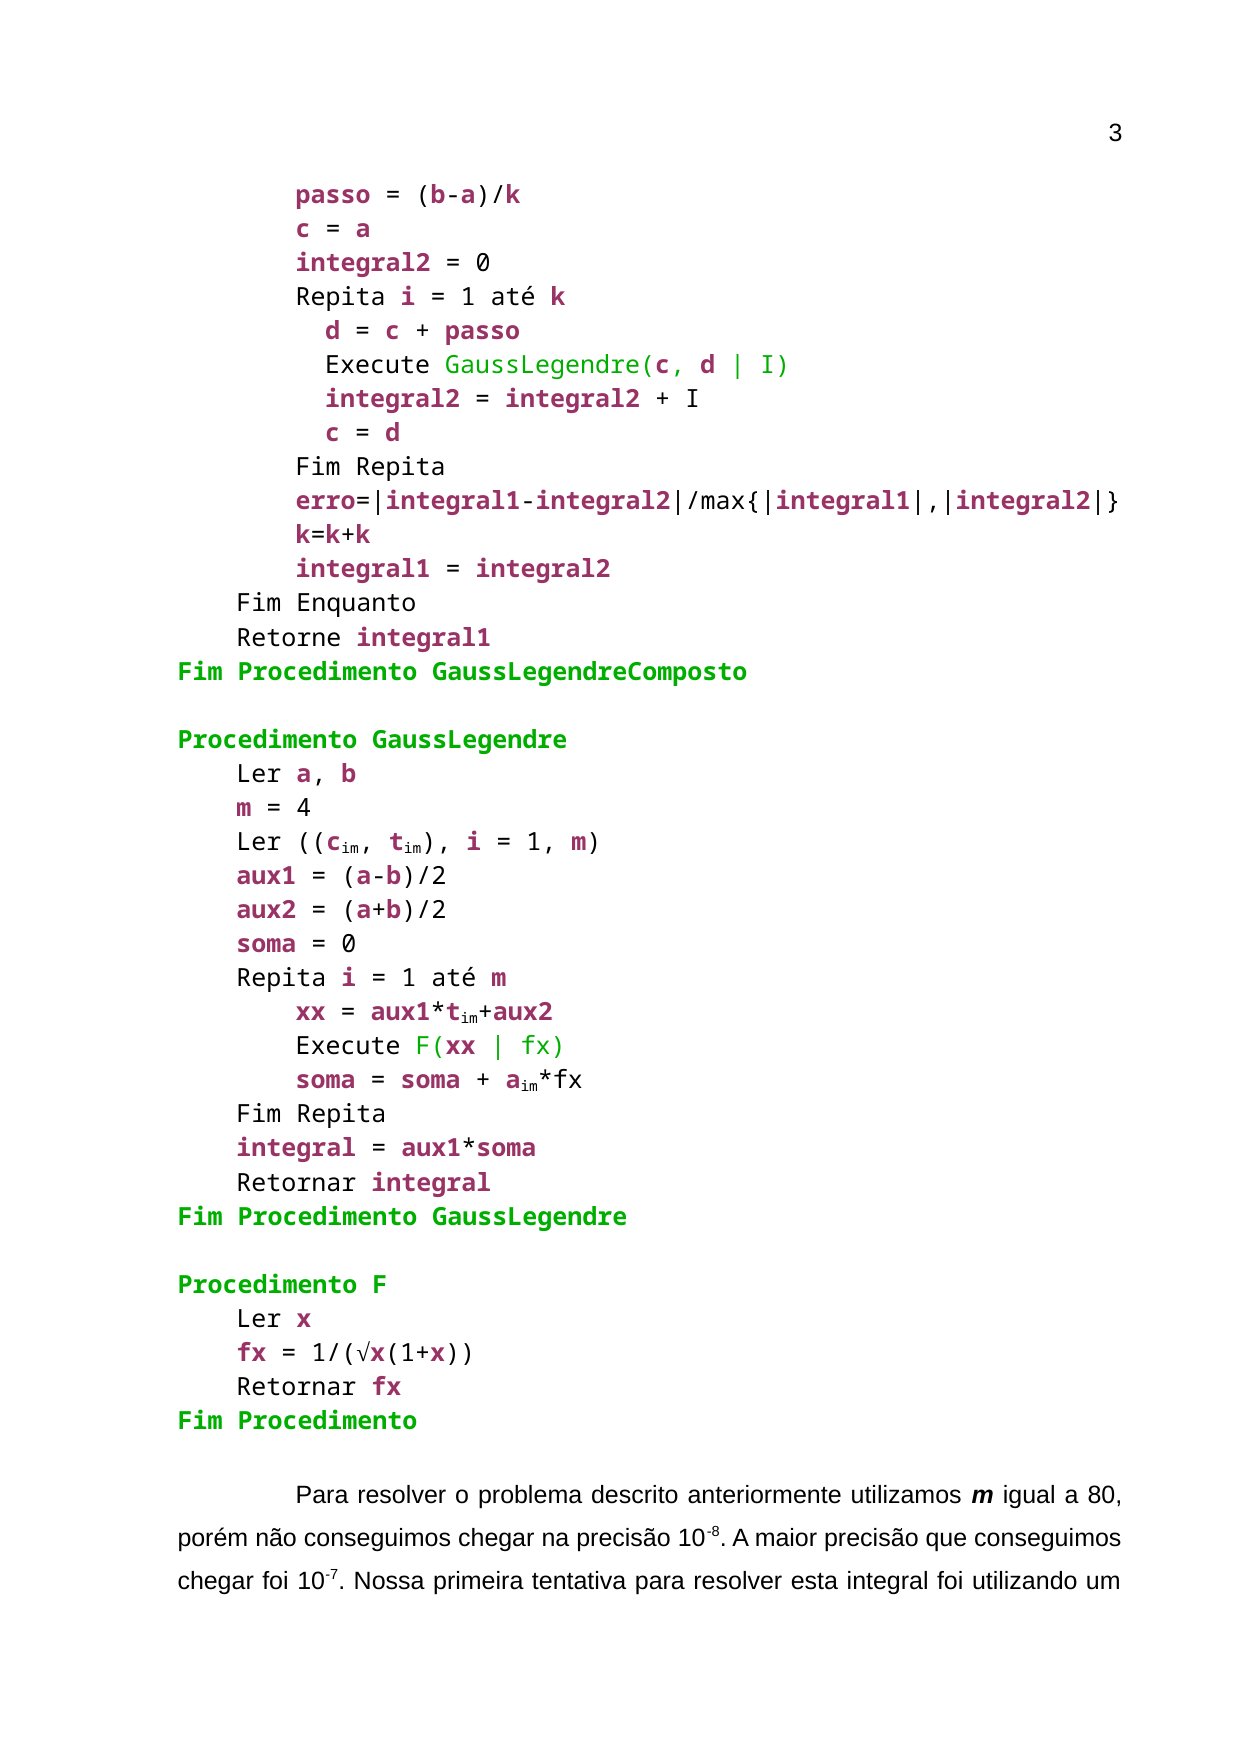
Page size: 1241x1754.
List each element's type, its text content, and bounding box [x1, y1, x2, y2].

text passo = (b-a)/k [177, 176, 1122, 210]
text integral1 = integral2 [177, 551, 1122, 585]
text m = 4 [177, 789, 1122, 823]
text Fim Repita [177, 1096, 1122, 1130]
text d = c + passo [177, 313, 1122, 347]
text c = a [177, 210, 1122, 244]
text Fim Procedimento [177, 1403, 1122, 1437]
text Procedimento F [177, 1266, 1122, 1300]
text erro=|integral1-integral2|/max{|integral1|,|integral2|} [177, 483, 1122, 517]
text integral2 = integral2 + I [177, 381, 1122, 415]
text soma = 0 [177, 926, 1122, 960]
text aux2 = (a+b)/2 [177, 892, 1122, 926]
text Repita i = 1 até m [177, 960, 1122, 994]
text Para resolver o problema descrito anteriormente utilizamos m igual a 80, porém não conseguimos chegar na precisão 10-8. A maior precisão que conseguimos chegar foi 10-7. Nossa primeira tentativa para resolver esta integral foi utilizando um [177, 1480, 1122, 1595]
text Ler x [177, 1300, 1122, 1334]
text Ler a, b [177, 755, 1122, 789]
text Repita i = 1 até k [177, 278, 1122, 313]
text Ler ((cim, tim), i = 1, m) [177, 823, 1122, 858]
text Execute GaussLegendre(c, d | I) [177, 347, 1122, 381]
text integral2 = 0 [177, 244, 1122, 278]
text xx = aux1*tim+aux2 [177, 994, 1122, 1028]
text fx = 1/(√x(1+x)) [177, 1334, 1122, 1368]
text Execute F(xx | fx) [177, 1028, 1122, 1062]
text Procedimento GaussLegendre [177, 721, 1122, 755]
text Fim Enquanto [177, 585, 1122, 619]
text Fim Procedimento GaussLegendreComposto [177, 653, 1122, 687]
text k=k+k [177, 517, 1122, 551]
text Fim Repita [177, 449, 1122, 483]
text c = d [177, 415, 1122, 449]
text Retorne integral1 [177, 619, 1122, 653]
text soma = soma + aim*fx [177, 1062, 1122, 1096]
text Retornar fx [177, 1368, 1122, 1403]
text Retornar integral [177, 1164, 1122, 1198]
text Fim Procedimento GaussLegendre [177, 1198, 1122, 1232]
text aux1 = (a-b)/2 [177, 858, 1122, 892]
text integral = aux1*soma [177, 1130, 1122, 1164]
